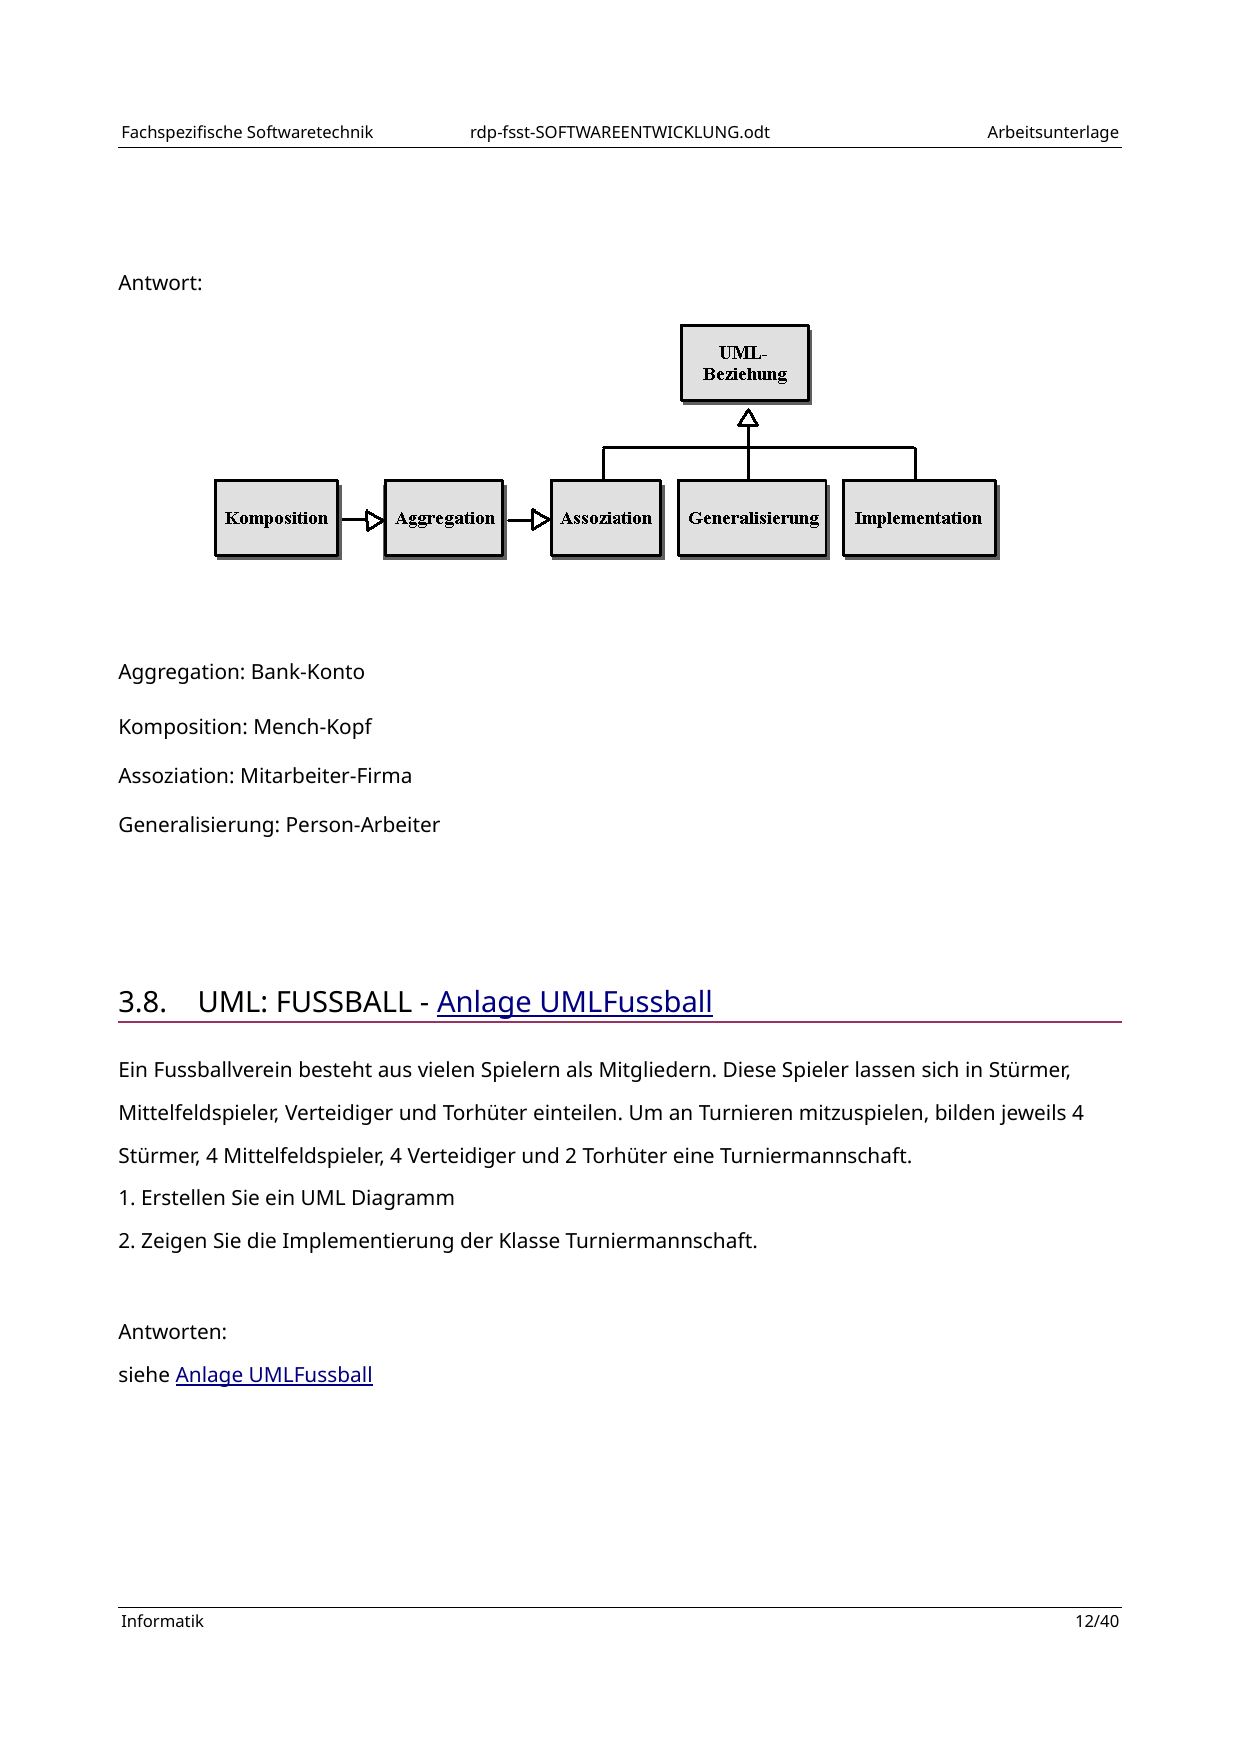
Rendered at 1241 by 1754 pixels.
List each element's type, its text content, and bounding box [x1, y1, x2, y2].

text Antworten: [118, 1317, 1122, 1346]
picture [206, 316, 1034, 588]
text 1. Erstellen Sie ein UML Diagramm [118, 1183, 1122, 1212]
subtitle UML: FUSSBALL - Anlage UMLFussball [118, 982, 1122, 1021]
text siehe Anlage UMLFussball [118, 1360, 1122, 1388]
text Aggregation: Bank-Konto [118, 657, 1122, 686]
text Komposition: Mench-Kopf [118, 712, 1122, 741]
text Ein Fussballverein besteht aus vielen Spielern als Mitgliedern. Diese Spieler lassen sich in Stürmer, Mittelfeldspieler, Verteidiger und Torhüter einteilen. Um an Turnieren mitzuspielen, bilden jeweils 4 Stürmer, 4 Mittelfeldspieler, 4 Verteidiger und 2 Torhüter eine Turniermannschaft. [118, 1056, 1122, 1169]
text Antwort: [118, 268, 1122, 296]
text 2. Zeigen Sie die Implementierung der Klasse Turniermannschaft. [118, 1226, 1122, 1254]
text Assoziation: Mitarbeiter-Firma [118, 761, 1122, 789]
text Generalisierung: Person-Arbeiter [118, 810, 1122, 838]
